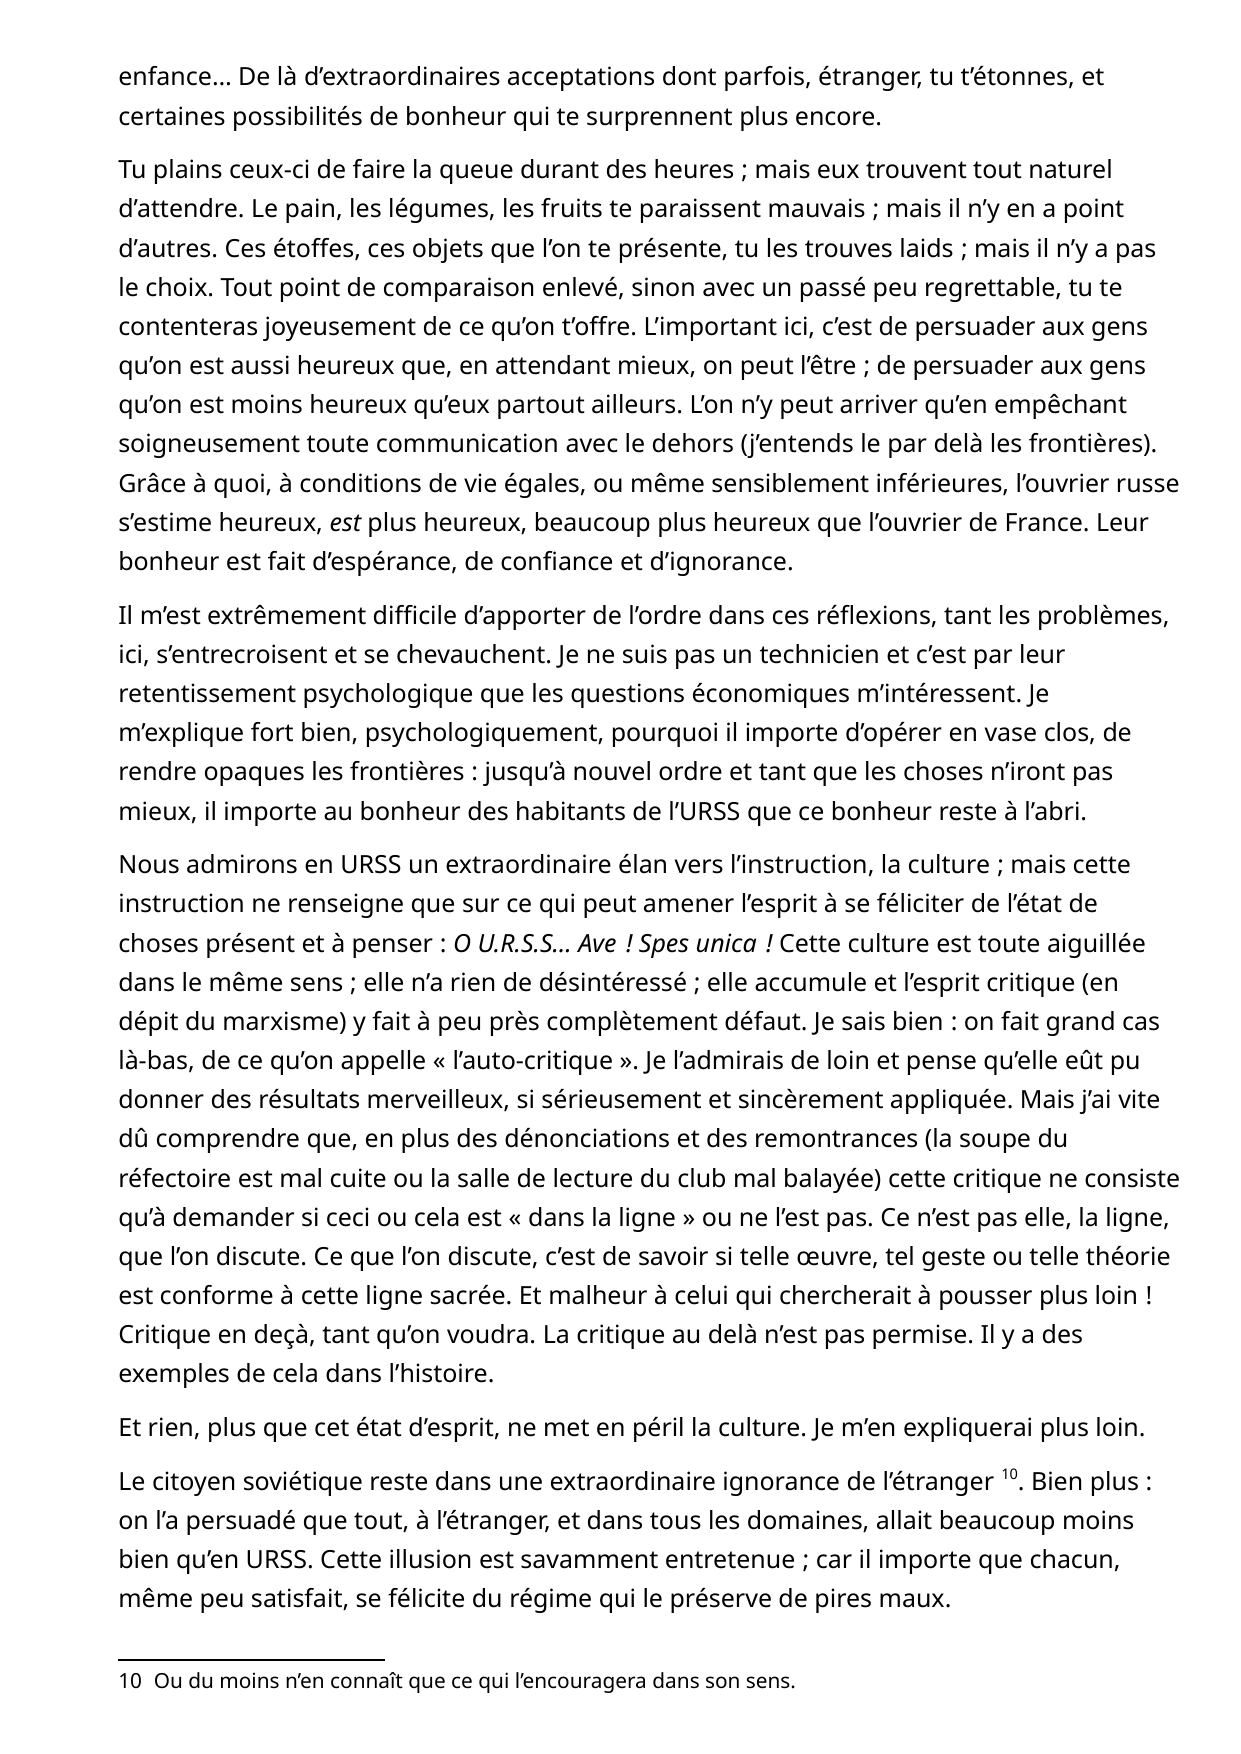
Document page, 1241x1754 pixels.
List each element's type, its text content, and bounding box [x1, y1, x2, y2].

text Nous admirons en URSS un extraordinaire élan vers l’instruction, la culture ; mais cette instruction ne renseigne que sur ce qui peut amener l’esprit à se féliciter de l’état de choses présent et à penser : O U.R.S.S… Ave ! Spes unica ! Cette culture est toute aiguillée dans le même sens ; elle n’a rien de désintéressé ; elle accumule et l’esprit critique (en dépit du marxisme) y fait à peu près complètement défaut. Je sais bien : on fait grand cas là-bas, de ce qu’on appelle « l’auto-critique ». Je l’admirais de loin et pense qu’elle eût pu donner des résultats merveilleux, si sérieusement et sincèrement appliquée. Mais j’ai vite dû comprendre que, en plus des dénonciations et des remontrances (la soupe du réfectoire est mal cuite ou la salle de lecture du club mal balayée) cette critique ne consiste qu’à demander si ceci ou cela est « dans la ligne » ou ne l’est pas. Ce n’est pas elle, la ligne, que l’on discute. Ce que l’on discute, c’est de savoir si telle œuvre, tel geste ou telle théorie est conforme à cette ligne sacrée. Et malheur à celui qui chercherait à pousser plus loin ! Critique en deçà, tant qu’on voudra. La critique au delà n’est pas permise. Il y a des exemples de cela dans l’histoire. [118, 847, 1181, 1390]
text Le citoyen soviétique reste dans une extraordinaire ignorance de l’étranger . Bien plus : on l’a persuadé que tout, à l’étranger, et dans tous les domaines, allait beaucoup moins bien qu’en URSS. Cette illusion est savamment entretenue ; car il importe que chacun, même peu satisfait, se félicite du régime qui le préserve de pires maux. [118, 1464, 1181, 1615]
text Et rien, plus que cet état d’esprit, ne met en péril la culture. Je m’en expliquerai plus loin. [118, 1410, 1181, 1444]
text Il m’est extrêmement difficile d’apporter de l’ordre dans ces réflexions, tant les problèmes, ici, s’entrecroisent et se chevauchent. Je ne suis pas un technicien et c’est par leur retentissement psychologique que les questions économiques m’intéressent. Je m’explique fort bien, psychologiquement, pourquoi il importe d’opérer en vase clos, de rendre opaques les frontières : jusqu’à nouvel ordre et tant que les choses n’iront pas mieux, il importe au bonheur des habitants de l’URSS que ce bonheur reste à l’abri. [118, 597, 1181, 827]
text Tu plains ceux-ci de faire la queue durant des heures ; mais eux trouvent tout naturel d’attendre. Le pain, les légumes, les fruits te paraissent mauvais ; mais il n’y en a point d’autres. Ces étoffes, ces objets que l’on te présente, tu les trouves laids ; mais il n’y a pas le choix. Tout point de comparaison enlevé, sinon avec un passé peu regrettable, tu te contenteras joyeusement de ce qu’on t’offre. L’important ici, c’est de persuader aux gens qu’on est aussi heureux que, en attendant mieux, on peut l’être ; de persuader aux gens qu’on est moins heureux qu’eux partout ailleurs. L’on n’y peut arriver qu’en empêchant soigneusement toute communication avec le dehors (j’entends le par delà les frontières). Grâce à quoi, à conditions de vie égales, ou même sensiblement inférieures, l’ouvrier russe s’estime heureux, est plus heureux, beaucoup plus heureux que l’ouvrier de France. Leur bonheur est fait d’espérance, de confiance et d’ignorance. [118, 152, 1181, 578]
text Ou du moins n’en connaît que ce qui l’encouragera dans son sens. [118, 1666, 1181, 1695]
text enfance… De là d’extraordinaires acceptations dont parfois, étranger, tu t’étonnes, et certaines possibilités de bonheur qui te surprennent plus encore. [118, 59, 1181, 132]
